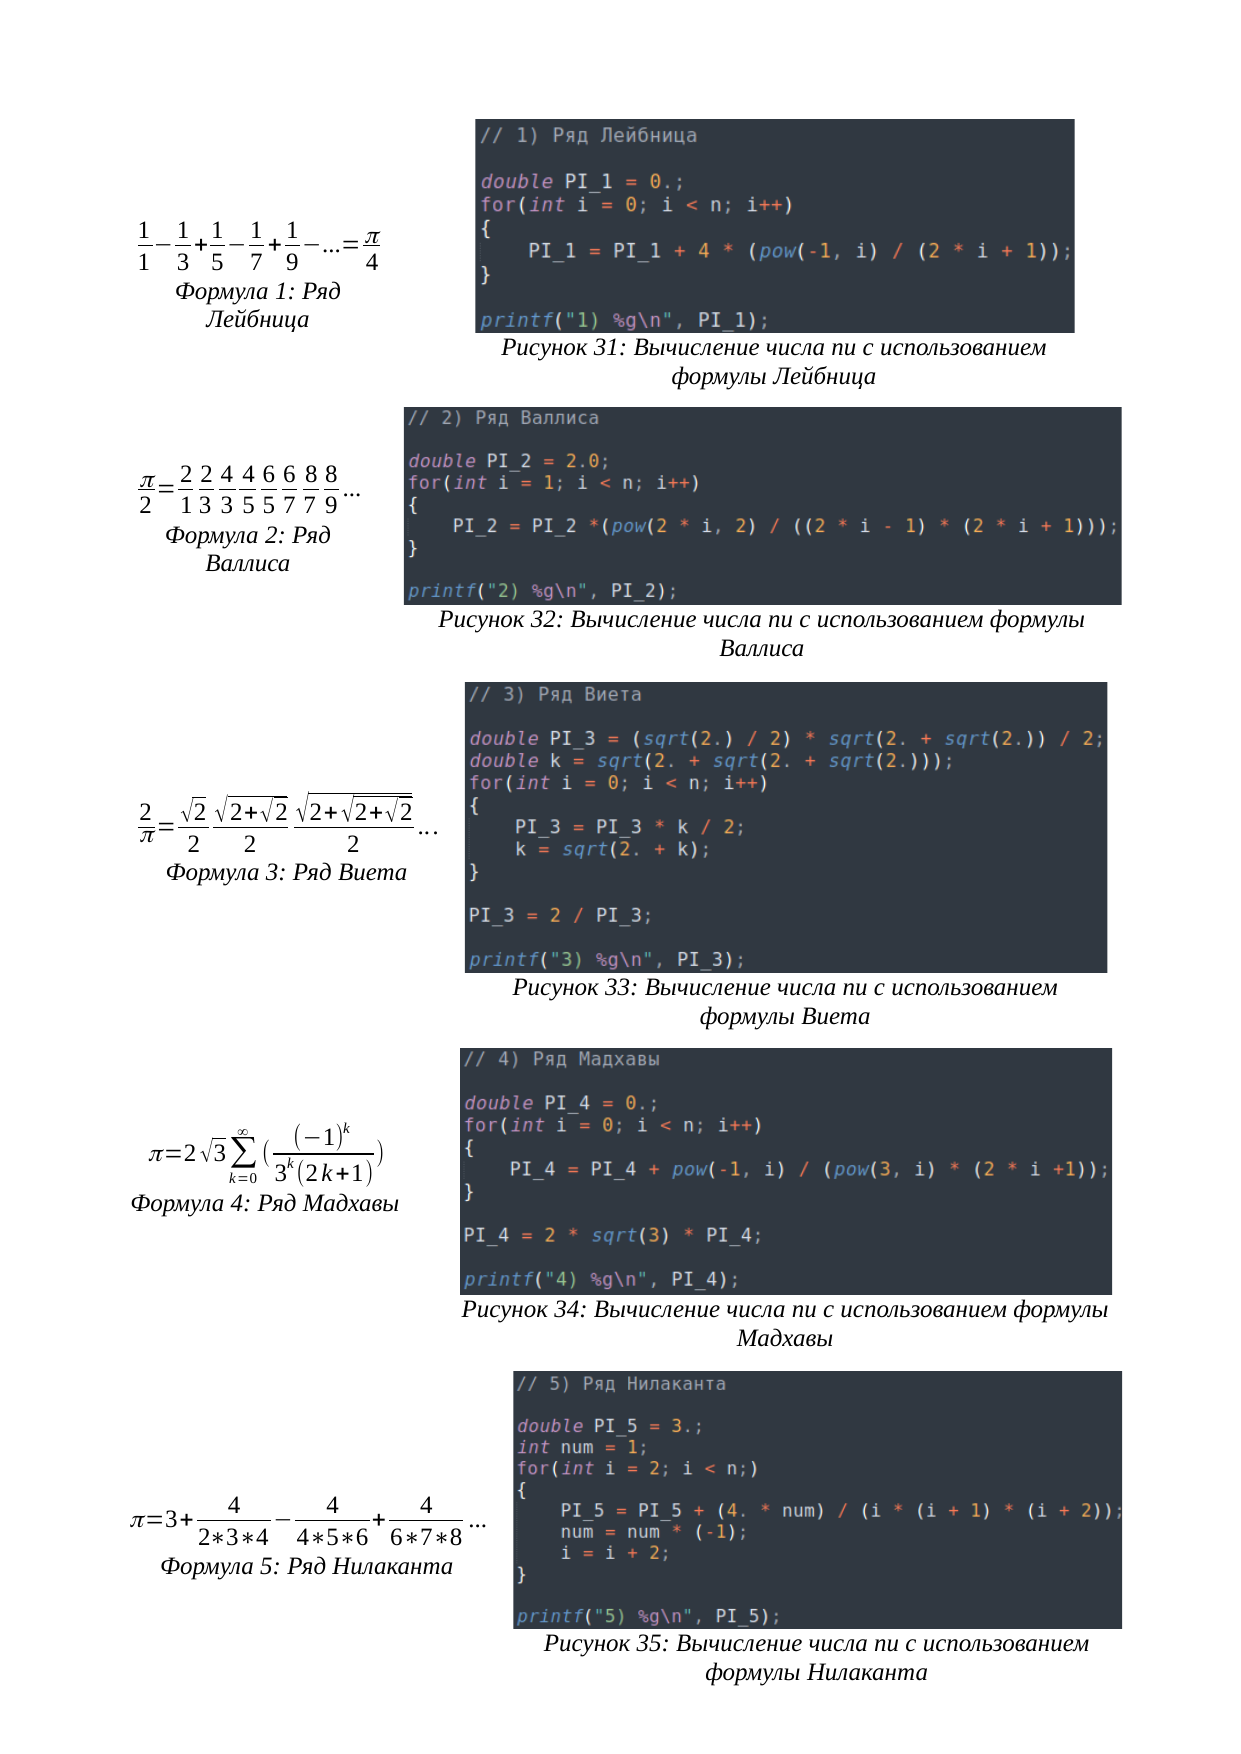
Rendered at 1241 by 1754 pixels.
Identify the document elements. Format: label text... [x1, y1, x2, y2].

text Формула 1: Ряд Лейбница [130, 217, 388, 333]
text Рисунок 33: Вычисление числа пи с использованием формулы Виета [465, 973, 1108, 1030]
picture [464, 682, 1108, 973]
text Формула 4: Ряд Мадхавы [130, 1119, 402, 1217]
text Формула 3: Ряд Виета [130, 791, 445, 886]
picture [460, 1048, 1113, 1295]
text Рисунок 32: Вычисление числа пи с использованием формулы Валлиса [404, 605, 1122, 662]
text Рисунок 35: Вычисление числа пи с использованием формулы Нилаканта [513, 1629, 1122, 1686]
text Формула 2: Ряд Валлиса [130, 461, 367, 577]
text Формула 5: Ряд Нилаканта [123, 1492, 492, 1579]
text Рисунок 31: Вычисление числа пи с использованием формулы Лейбница [475, 333, 1074, 390]
picture [513, 1371, 1123, 1629]
picture [475, 119, 1075, 333]
text Рисунок 34: Вычисление числа пи с использованием формулы Мадхавы [460, 1295, 1112, 1352]
picture [403, 407, 1122, 605]
